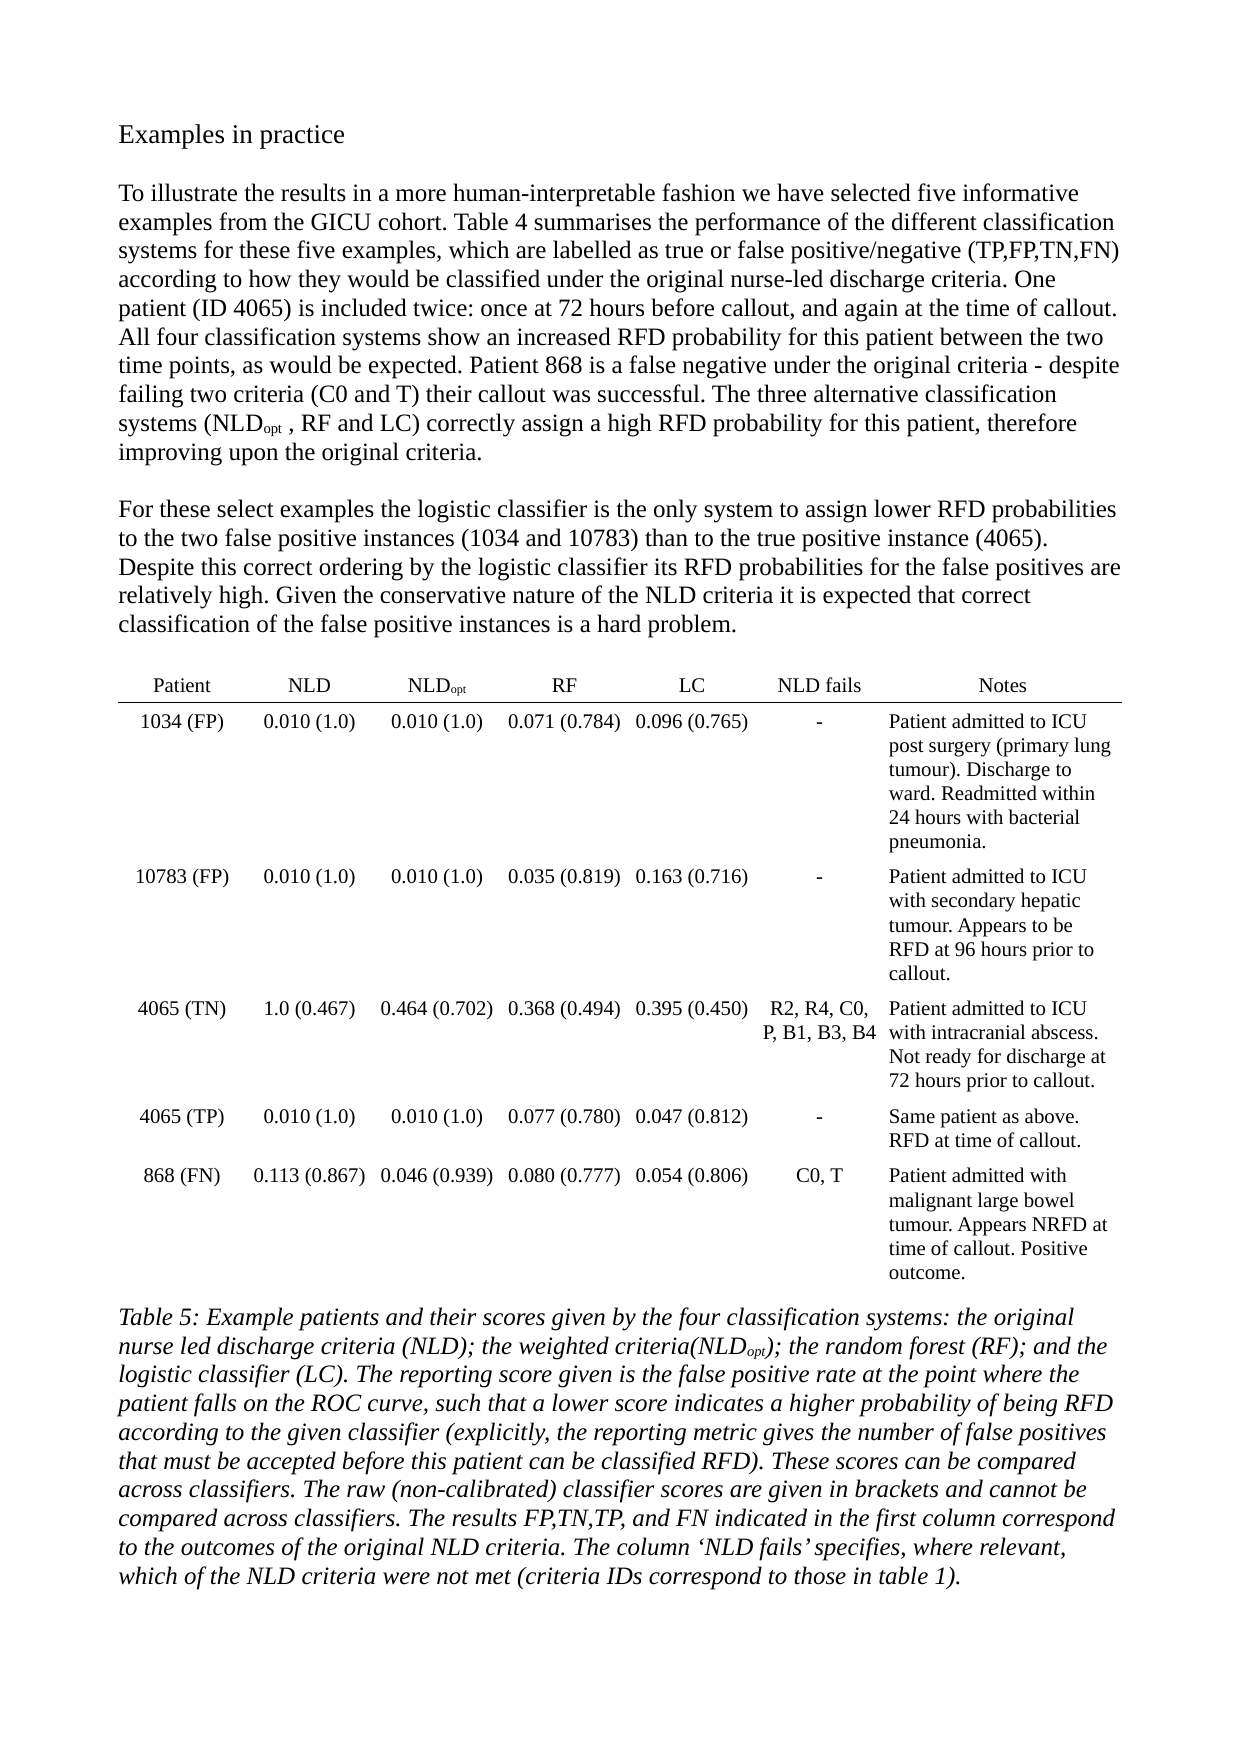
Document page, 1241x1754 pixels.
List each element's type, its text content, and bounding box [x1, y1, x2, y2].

table_cell 0.368 (0.494) [501, 990, 628, 1098]
table_cell 4065 (TP) [118, 1098, 246, 1158]
table_cell Patient admitted to ICU post surgery (primary lung tumour). Discharge to ward. Readmitted within 24 hours with bacterial pneumonia. [883, 703, 1122, 859]
table_cell Same patient as above. RFD at time of callout. [883, 1098, 1122, 1158]
table_cell 0.163 (0.716) [628, 859, 756, 990]
table_cell 0.080 (0.777) [501, 1158, 628, 1289]
table_cell 0.010 (1.0) [246, 703, 373, 859]
table_cell 0.010 (1.0) [373, 1098, 501, 1158]
table_cell 10783 (FP) [118, 859, 246, 990]
table_cell 0.077 (0.780) [501, 1098, 628, 1158]
table_cell 0.010 (1.0) [373, 703, 501, 859]
table_cell 0.047 (0.812) [628, 1098, 756, 1158]
table_cell 4065 (TN) [118, 990, 246, 1098]
table_cell 0.071 (0.784) [501, 703, 628, 859]
table_header LC [628, 667, 756, 702]
table_cell Patient admitted to ICU with intracranial abscess. Not ready for discharge at 72 hours prior to callout. [883, 990, 1122, 1098]
table_cell 0.054 (0.806) [628, 1158, 756, 1289]
table_cell 0.046 (0.939) [373, 1158, 501, 1289]
table_cell - [756, 703, 883, 859]
table_cell Patient admitted to ICU with secondary hepatic tumour. Appears to be RFD at 96 hours prior to callout. [883, 859, 1122, 990]
table_cell 1.0 (0.467) [246, 990, 373, 1098]
table_header Notes [883, 667, 1122, 702]
table_cell Patient admitted with malignant large bowel tumour. Appears NRFD at time of callout. Positive outcome. [883, 1158, 1122, 1289]
table_header NLD fails [756, 667, 883, 702]
table_cell 868 (FN) [118, 1158, 246, 1289]
table_header NLD [246, 667, 373, 702]
table_cell 0.113 (0.867) [246, 1158, 373, 1289]
table_cell R2, R4, C0, P, B1, B3, B4 [756, 990, 883, 1098]
table_cell 1034 (FP) [118, 703, 246, 859]
table_header RF [501, 667, 628, 702]
text To illustrate the results in a more human-interpretable fashion we have selected five informative examples from the GICU cohort. Table 4 summarises the performance of the different classification systems for these five examples, which are labelled as true or false positive/negative (TP,FP,TN,FN) according to how they would be classified under the original nurse-led discharge criteria. One patient (ID 4065) is included twice: once at 72 hours before callout, and again at the time of callout. All four classification systems show an increased RFD probability for this patient between the two time points, as would be expected. Patient 868 is a false negative under the original criteria - despite failing two criteria (C0 and T) their callout was successful. The three alternative classification systems (NLDopt , RF and LC) correctly assign a high RFD probability for this patient, therefore improving upon the original criteria. [118, 178, 1122, 466]
table_cell - [756, 1098, 883, 1158]
table_header Patient [118, 667, 246, 702]
table_cell 0.395 (0.450) [628, 990, 756, 1098]
text Table 5: Example patients and their scores given by the four classification systems: the original nurse led discharge criteria (NLD); the weighted criteria(NLDopt); the random forest (RF); and the logistic classifier (LC). The reporting score given is the false positive rate at the point where the patient falls on the ROC curve, such that a lower score indicates a higher probability of being RFD according to the given classifier (explicitly, the reporting metric gives the number of false positives that must be accepted before this patient can be classified RFD). These scores can be compared across classifiers. The raw (non-calibrated) classifier scores are given in brackets and cannot be compared across classifiers. The results FP,TN,TP, and FN indicated in the first column correspond to the outcomes of the original NLD criteria. The column ‘NLD fails’ specifies, where relevant, which of the NLD criteria were not met (criteria IDs correspond to those in table 1). [118, 1302, 1122, 1589]
table_cell C0, T [756, 1158, 883, 1289]
table_cell 0.010 (1.0) [373, 859, 501, 990]
table_cell 0.035 (0.819) [501, 859, 628, 990]
table_cell 0.464 (0.702) [373, 990, 501, 1098]
text For these select examples the logistic classifier is the only system to assign lower RFD probabilities to the two false positive instances (1034 and 10783) than to the true positive instance (4065). Despite this correct ordering by the logistic classifier its RFD probabilities for the false positives are relatively high. Given the conservative nature of the NLD criteria it is expected that correct classification of the false positive instances is a hard problem. [118, 494, 1122, 638]
table_cell 0.010 (1.0) [246, 859, 373, 990]
table_cell 0.010 (1.0) [246, 1098, 373, 1158]
table_cell 0.096 (0.765) [628, 703, 756, 859]
table_cell - [756, 859, 883, 990]
text Examples in practice [118, 118, 1122, 149]
table_header NLDopt [373, 667, 501, 702]
